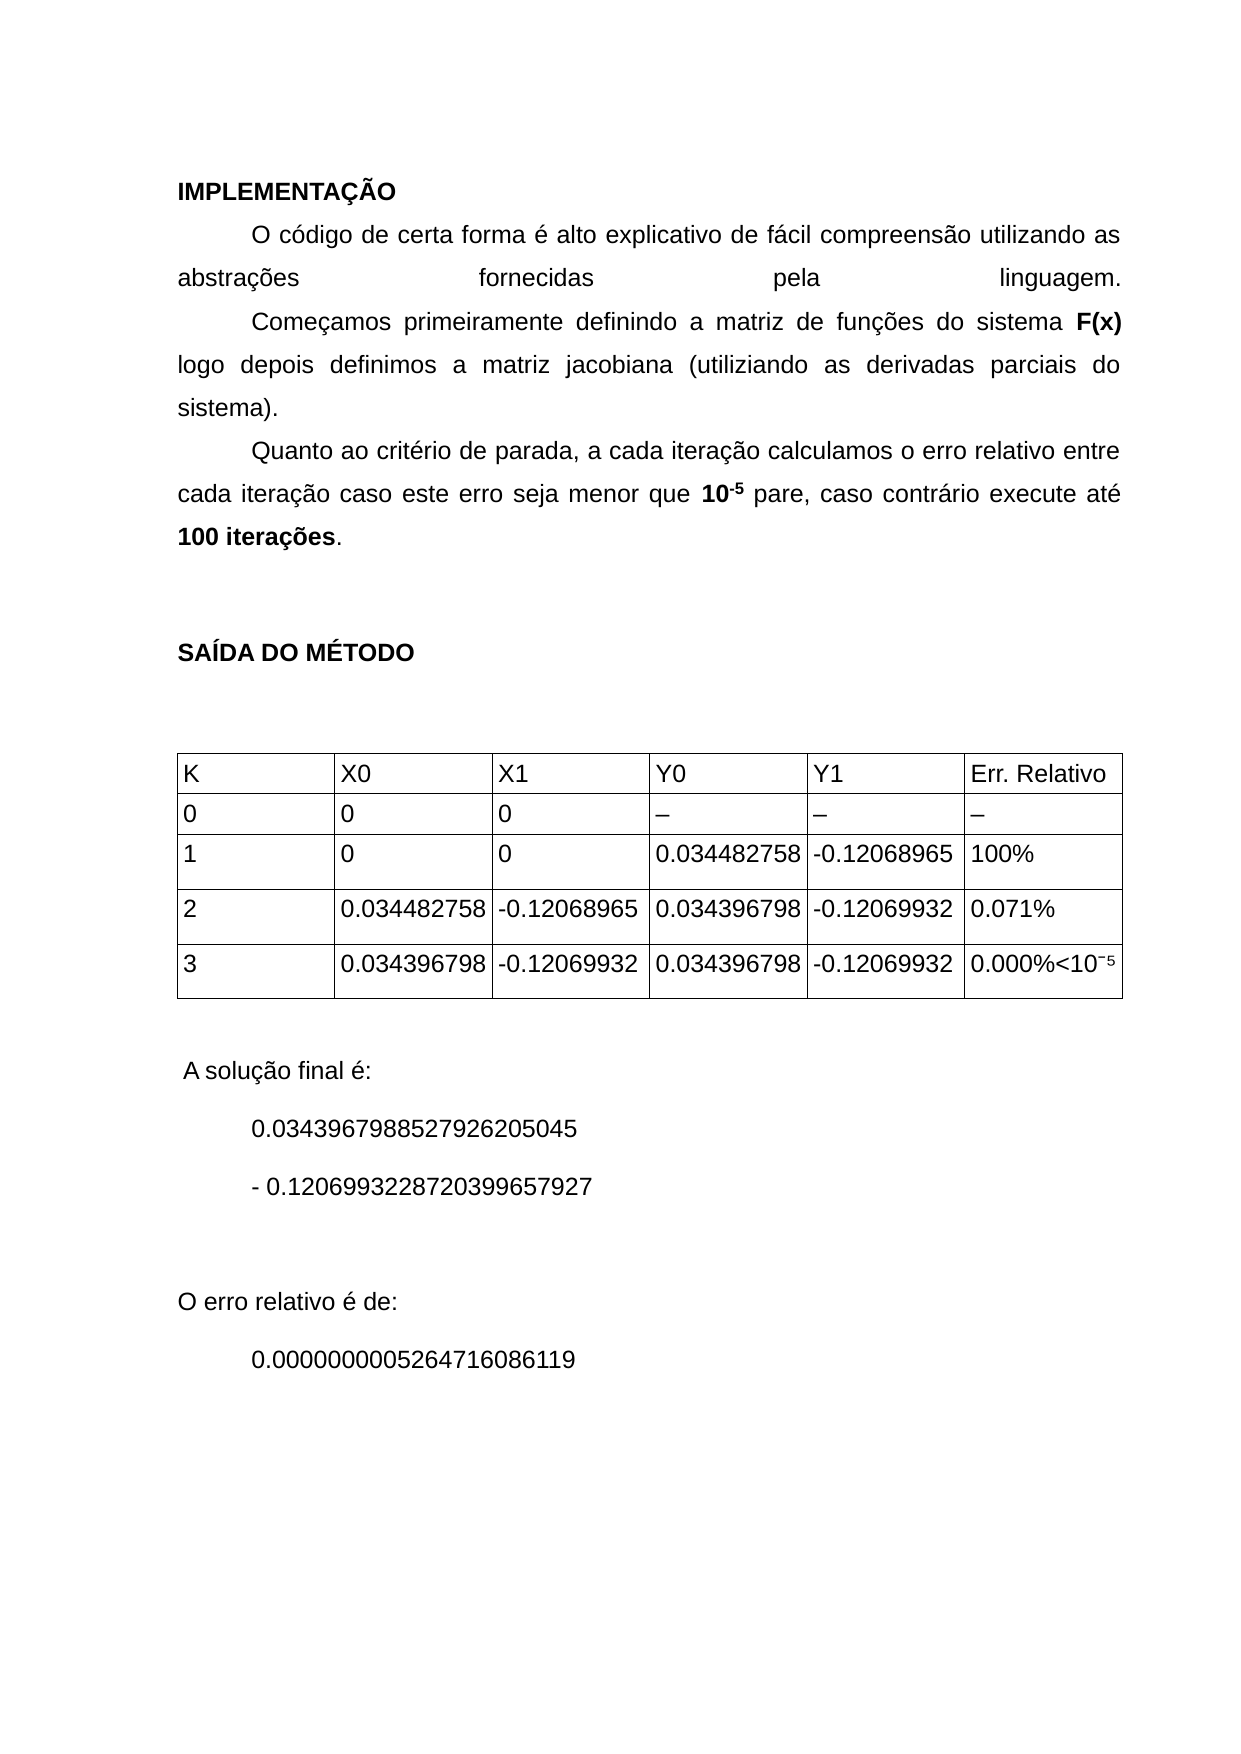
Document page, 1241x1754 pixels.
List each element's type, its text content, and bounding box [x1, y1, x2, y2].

text O erro relativo é de: [177, 1287, 1122, 1316]
text - 0.1206993228720399657927 [177, 1172, 1122, 1200]
table_cell 100% [965, 835, 1122, 888]
table_cell -0.12069932 [808, 945, 964, 998]
table_cell -0.12069932 [493, 945, 649, 998]
table_cell -0.12068965 [808, 835, 964, 888]
table_cell 0.034396798 [650, 945, 807, 998]
text 0.0343967988527926205045 [177, 1114, 1122, 1143]
table_cell 3 [178, 945, 334, 998]
table_cell 0.034482758 [335, 890, 492, 943]
text A solução final é: [177, 1056, 1122, 1085]
subtitle IMPLEMENTAÇÃO [177, 177, 1122, 206]
table_cell 0 [335, 794, 492, 834]
text 0.0000000005264716086119 [177, 1345, 1122, 1373]
table_cell 0 [335, 835, 492, 888]
text SAÍDA DO MÉTODO [177, 638, 1122, 666]
table_header Err. Relativo [965, 754, 1122, 793]
table_cell 2 [178, 890, 334, 943]
table_cell 0.034396798 [335, 945, 492, 998]
table_header X1 [493, 754, 649, 793]
table_cell 1 [178, 835, 334, 888]
table_cell – [650, 794, 807, 834]
table_cell – [808, 794, 964, 834]
table_cell 0.000%<10⁻⁵ [965, 945, 1122, 998]
table_header Y1 [808, 754, 964, 793]
table_cell – [965, 794, 1122, 834]
table_header X0 [335, 754, 492, 793]
table_cell -0.12069932 [808, 890, 964, 943]
table_cell -0.12068965 [493, 890, 649, 943]
text O código de certa forma é alto explicativo de fácil compreensão utilizando as abstrações fornecidas pela linguagem. Começamos primeiramente definindo a matriz de funções do sistema F(x) logo depois definimos a matriz jacobiana (utiliziando as derivadas parciais do sistema). Quanto ao critério de parada, a cada iteração calculamos o erro relativo entre cada iteração caso este erro seja menor que 10-5 pare, caso contrário execute até 100 iterações. [177, 220, 1122, 551]
table_cell 0.071% [965, 890, 1122, 943]
table_cell 0 [178, 794, 334, 834]
table_header Y0 [650, 754, 807, 793]
table_cell 0.034396798 [650, 890, 807, 943]
table_header K [178, 754, 334, 793]
table_cell 0.034482758 [650, 835, 807, 888]
table_cell 0 [493, 835, 649, 888]
table_cell 0 [493, 794, 649, 834]
